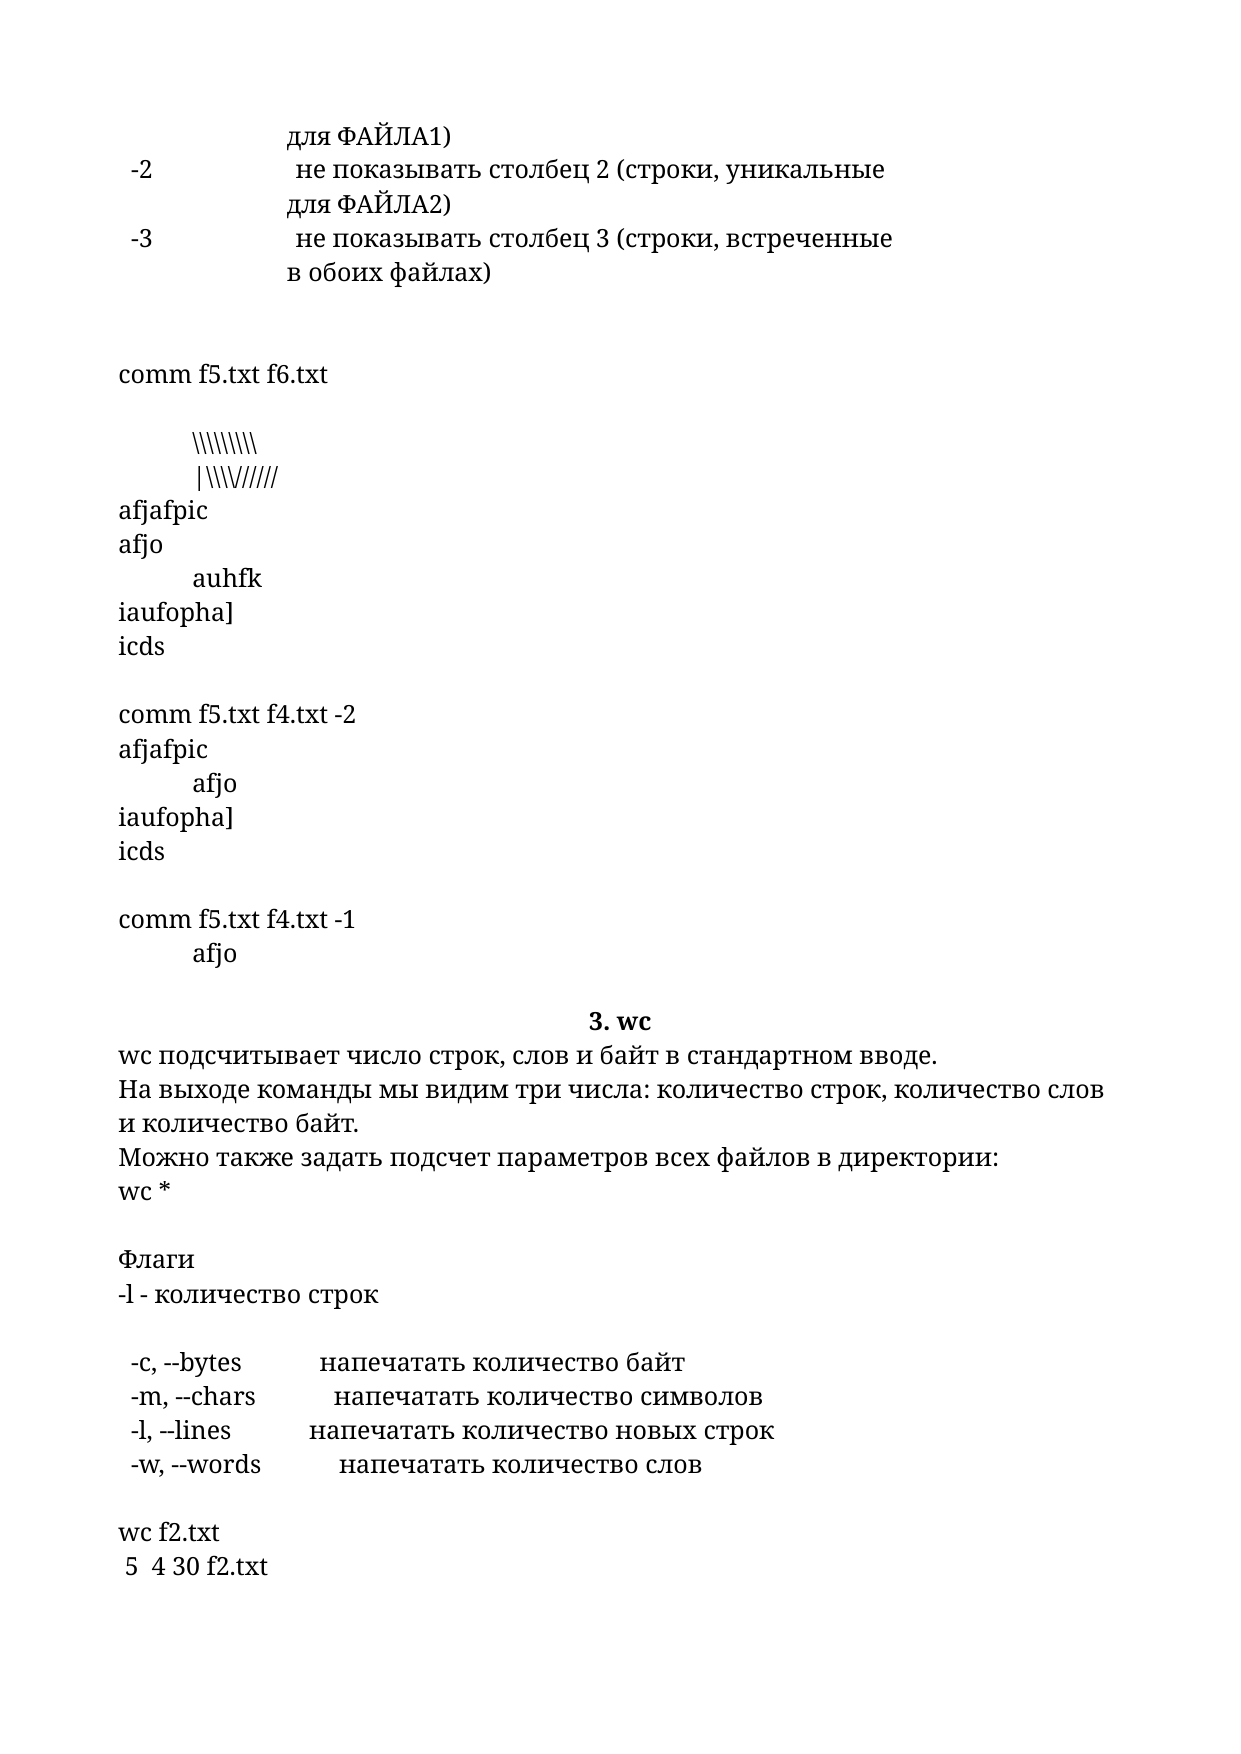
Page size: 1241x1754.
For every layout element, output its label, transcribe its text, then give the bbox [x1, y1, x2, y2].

text для ФАЙЛА2) [118, 186, 1122, 220]
text auhfk [118, 561, 1122, 595]
text icds [118, 833, 1122, 867]
text wc f2.txt [118, 1515, 1122, 1549]
text -3 не показывать столбец 3 (строки, встреченные [118, 220, 1122, 254]
text comm f5.txt f4.txt -2 [118, 697, 1122, 731]
text afjo [118, 936, 1122, 970]
text 3. wc [118, 1004, 1122, 1038]
text -2 не показывать столбец 2 (строки, уникальные [118, 152, 1122, 186]
text iaufopha] [118, 799, 1122, 833]
text afjo [118, 527, 1122, 561]
text wc подсчитывает число строк, слов и байт в стандартном вводе. [118, 1038, 1122, 1072]
text \\\\\\\\\ [118, 425, 1122, 459]
text afjafpic [118, 493, 1122, 527]
text afjo [118, 765, 1122, 799]
text -w, --words напечатать количество слов [118, 1447, 1122, 1481]
text iaufopha] [118, 595, 1122, 629]
text -c, --bytes напечатать количество байт [118, 1344, 1122, 1378]
text Флаги [118, 1242, 1122, 1276]
text comm f5.txt f6.txt [118, 357, 1122, 391]
text wc * [118, 1174, 1122, 1208]
text -l, --lines напечатать количество новых строк [118, 1412, 1122, 1447]
text 5 4 30 f2.txt [118, 1549, 1122, 1583]
text afjafpic [118, 731, 1122, 765]
text На выходе команды мы видим три числа: количество строк, количество слов и количество байт. [118, 1072, 1122, 1140]
text -l - количество строк [118, 1276, 1122, 1310]
text icds [118, 629, 1122, 663]
text -m, --chars напечатать количество символов [118, 1378, 1122, 1412]
text Можно также задать подсчет параметров всех файлов в директории: [118, 1140, 1122, 1174]
text в обоих файлах) [118, 254, 1122, 288]
text comm f5.txt f4.txt -1 [118, 902, 1122, 936]
text |\\\\////// [118, 459, 1122, 493]
text для ФАЙЛА1) [118, 118, 1122, 152]
